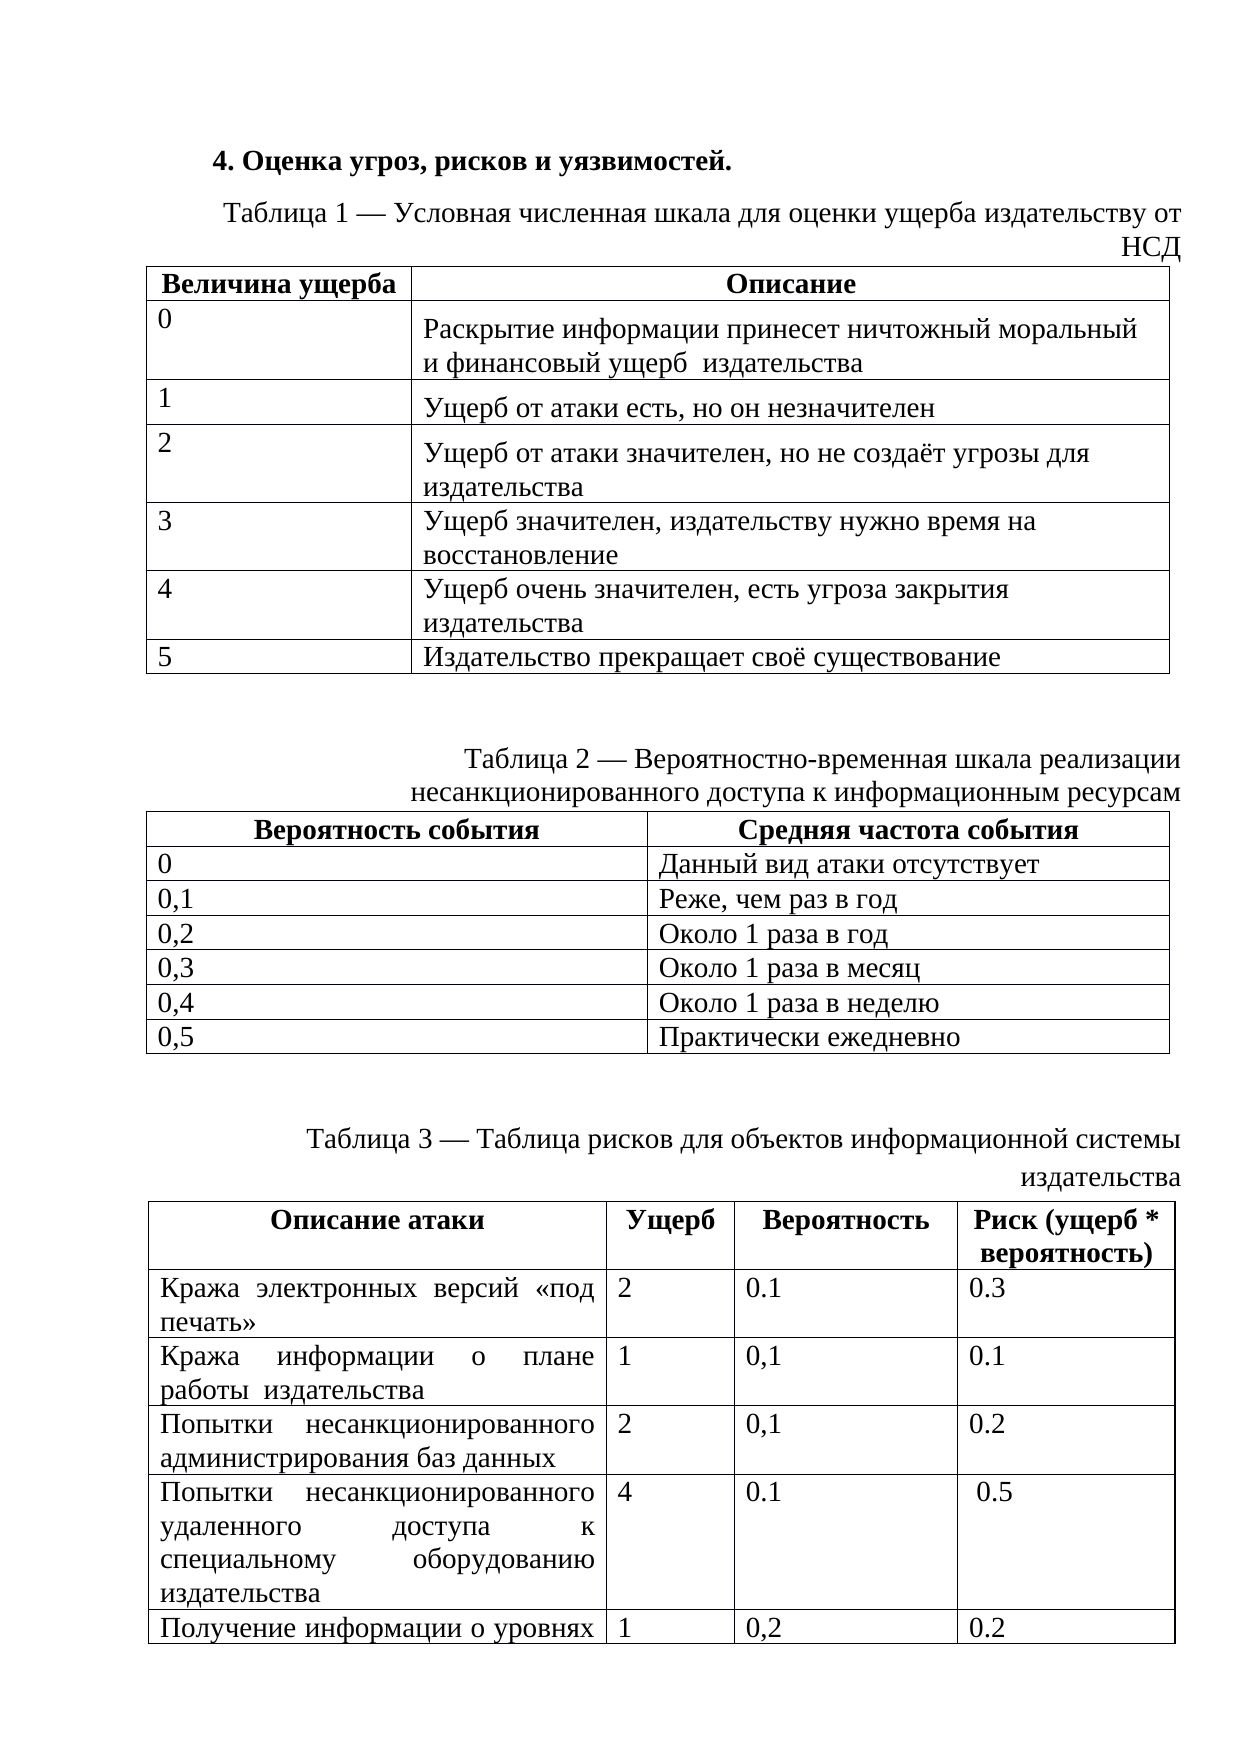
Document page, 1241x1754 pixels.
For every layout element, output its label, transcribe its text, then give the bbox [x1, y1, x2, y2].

text Таблица 1 — Условная численная шкала для оценки ущерба издательству от НСД [151, 196, 1181, 263]
table_cell Ущерб от атаки есть, но он незначителен [412, 380, 1169, 424]
table_cell 0,1 [735, 1406, 957, 1473]
table_cell 0.1 [735, 1270, 957, 1337]
table_cell Около 1 раза в год [648, 916, 1169, 949]
table_header Вероятность [735, 1202, 957, 1269]
table_cell 0,4 [147, 985, 647, 1018]
table_cell 1 [147, 380, 411, 424]
table_cell 2 [147, 425, 411, 502]
table_cell 0.1 [958, 1338, 1174, 1405]
subtitle 4. Оценка угроз, рисков и уязвимостей. [136, 143, 1181, 177]
table_cell Ущерб значителен, издательству нужно время на восстановление [412, 503, 1169, 570]
table_cell Данный вид атаки отсутствует [648, 847, 1169, 880]
table_header Описание [412, 267, 1169, 300]
table_cell 0,2 [735, 1610, 957, 1643]
table_cell Практически ежедневно [648, 1020, 1169, 1053]
table_cell 0,5 [147, 1020, 647, 1053]
table_cell 2 [607, 1406, 734, 1473]
table_cell Издательство прекращает своё существование [412, 640, 1169, 673]
table_cell 0,2 [147, 916, 647, 949]
table_cell 0,3 [147, 950, 647, 984]
table_header Вероятность события [147, 812, 647, 846]
text Таблица 3 — Таблица рисков для объектов информационной системы издательства [136, 1121, 1181, 1193]
table_cell 5 [147, 640, 411, 673]
table_cell 1 [607, 1338, 734, 1405]
table_header Ущерб [607, 1202, 734, 1269]
text Таблица 2 — Вероятностно-временная шкала реализации несанкционированного доступа к информационным ресурсам [136, 741, 1181, 808]
table_cell 4 [607, 1475, 734, 1609]
table_cell Ущерб от атаки значителен, но не создаёт угрозы для издательства [412, 425, 1169, 502]
table_cell Ущерб очень значителен, есть угроза закрытия издательства [412, 571, 1169, 638]
table_header Риск (ущерб * вероятность) [958, 1202, 1174, 1269]
table_cell 1 [607, 1610, 734, 1643]
table_cell Попытки несанкционированного администрирования баз данных [149, 1406, 606, 1473]
table_cell 0 [147, 301, 411, 379]
table_cell Раскрытие информации принесет ничтожный моральный и финансовый ущерб издательства [412, 301, 1169, 379]
table_cell 0.2 [958, 1406, 1174, 1473]
table_cell 3 [147, 503, 411, 570]
table_cell Кража электронных версий «под печать» [149, 1270, 606, 1337]
table_cell 0,1 [735, 1338, 957, 1405]
table_cell Около 1 раза в месяц [648, 950, 1169, 984]
table_header Средняя частота события [648, 812, 1169, 846]
table_cell 0.5 [958, 1475, 1174, 1609]
table_cell 0,1 [147, 881, 647, 915]
table_cell 0.3 [958, 1270, 1174, 1337]
table_cell Реже, чем раз в год [648, 881, 1169, 915]
table_header Величина ущерба [147, 267, 411, 300]
table_cell 0 [147, 847, 647, 880]
table_cell 4 [147, 571, 411, 638]
table_cell Попытки несанкционированного удаленного доступа к специальному оборудованию издательства [149, 1475, 606, 1609]
table_header Описание атаки [149, 1202, 606, 1269]
table_cell 0.2 [958, 1610, 1174, 1643]
table_cell Кража информации о плане работы издательства [149, 1338, 606, 1405]
table_cell Получение информации о уровнях [149, 1610, 606, 1643]
table_cell Около 1 раза в неделю [648, 985, 1169, 1018]
table_cell 2 [607, 1270, 734, 1337]
table_cell 0.1 [735, 1475, 957, 1609]
